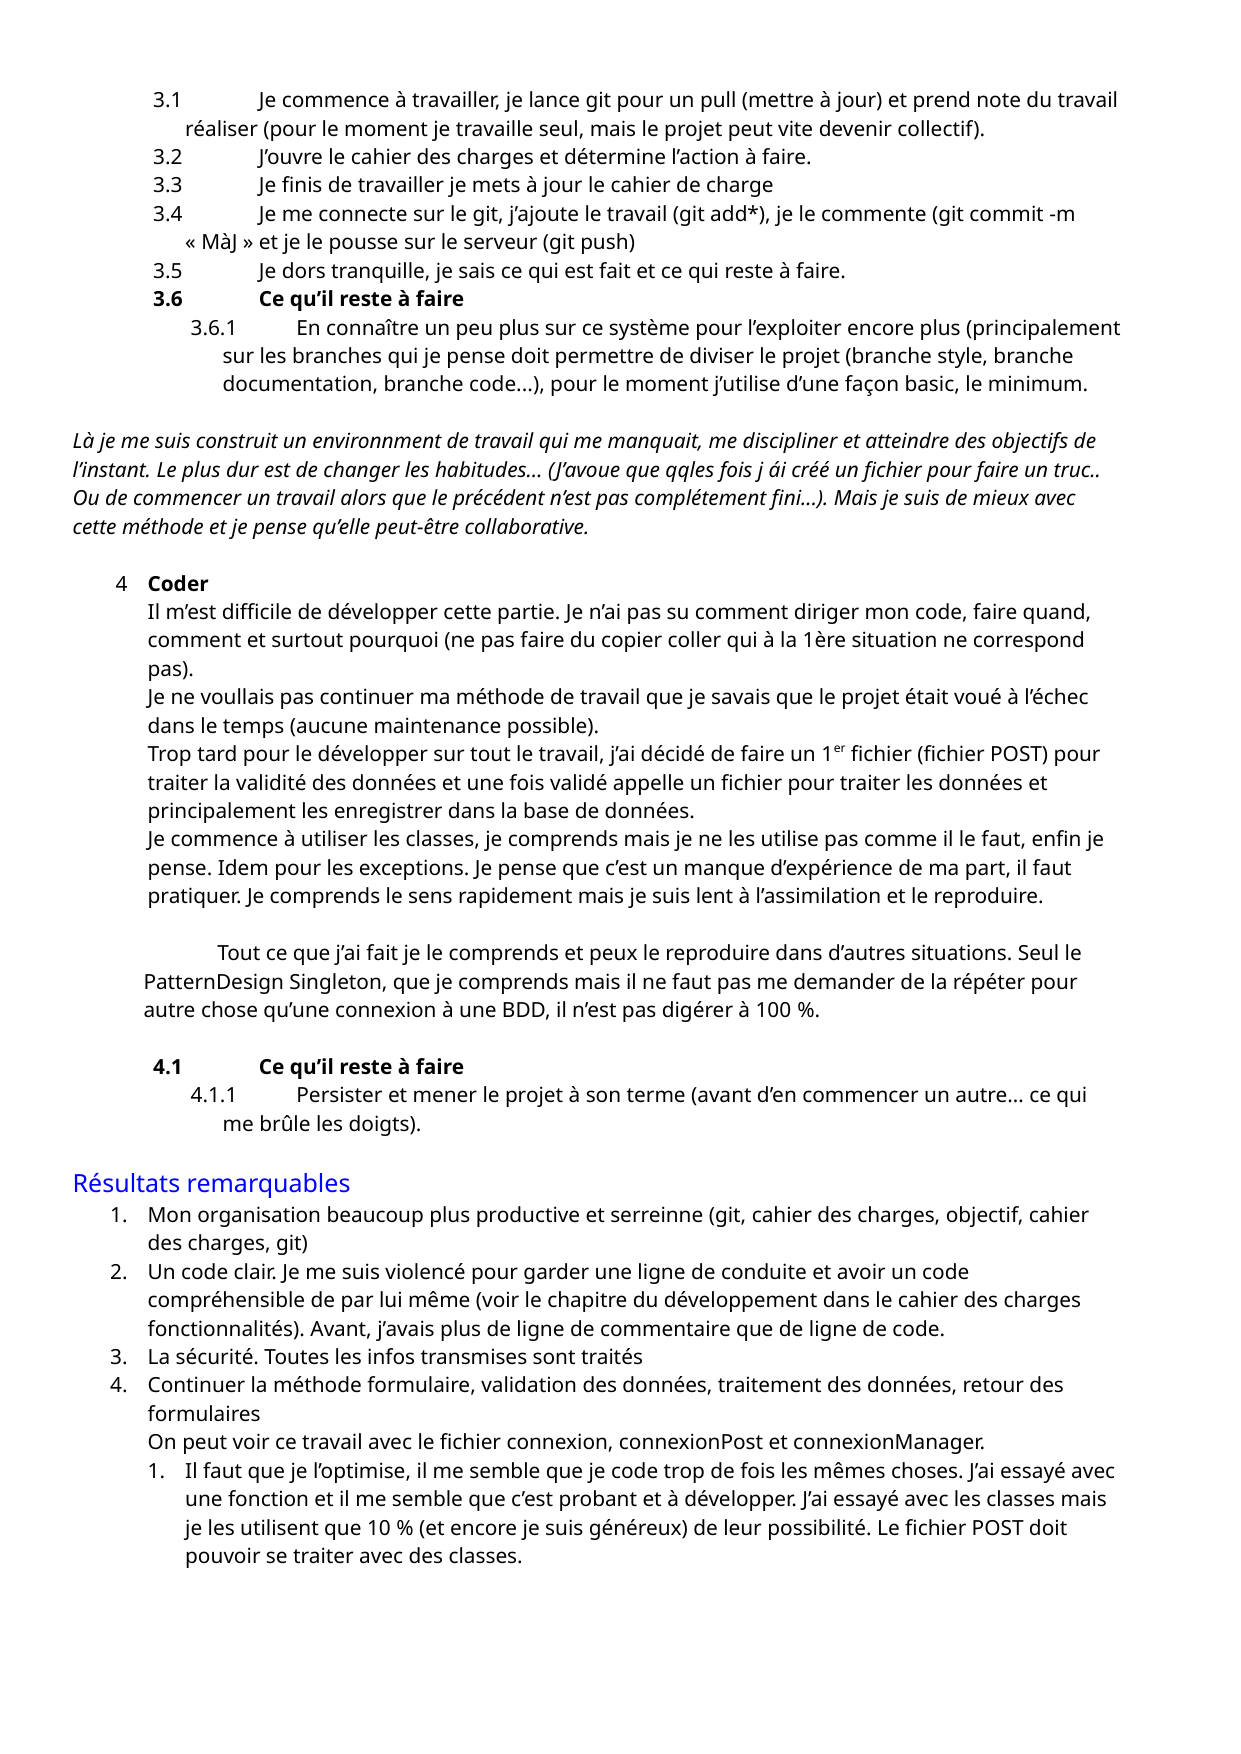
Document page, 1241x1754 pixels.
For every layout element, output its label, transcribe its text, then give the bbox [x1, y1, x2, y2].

text Tout ce que j’ai fait je le comprends et peux le reproduire dans d’autres situations. Seul le PatternDesign Singleton, que je comprends mais il ne faut pas me demander de la répéter pour autre chose qu’une connexion à une BDD, il n’est pas digérer à 100 %. [143, 938, 1122, 1024]
list Il faut que je l’optimise, il me semble que je code trop de fois les mêmes choses. J’ai essayé avec une fonction et il me semble que c’est probant et à développer. J’ai essayé avec les classes mais je les utilisent que 10 % (et encore je suis généreux) de leur possibilité. Le fichier POST doit pouvoir se traiter avec des classes. [147, 1456, 1122, 1569]
list Persister et mener le projet à son terme (avant d’en commencer un autre… ce qui me brûle les doigts). [185, 1081, 1122, 1137]
list Je commence à travailler, je lance git pour un pull (mettre à jour) et prend note du travail réaliser (pour le moment je travaille seul, mais le projet peut vite devenir collectif). [147, 85, 1122, 142]
list Mon organisation beaucoup plus productive et serreinne (git, cahier des charges, objectif, cahier des charges, git) [110, 1200, 1122, 1257]
list La sécurité. Toutes les infos transmises sont traités [110, 1342, 1122, 1371]
list Ce qu’il reste à faire [147, 284, 1122, 313]
list Ce qu’il reste à faire [147, 1052, 1122, 1081]
list Coder Il m’est difficile de développer cette partie. Je n’ai pas su comment diriger mon code, faire quand, comment et surtout pourquoi (ne pas faire du copier coller qui à la 1ère situation ne correspond pas). Je ne voullais pas continuer ma méthode de travail que je savais que le projet était voué à l’échec dans le temps (aucune maintenance possible). Trop tard pour le développer sur tout le travail, j’ai décidé de faire un 1er fichier (fichier POST) pour traiter la validité des données et une fois validé appelle un fichier pour traiter les données et principalement les enregistrer dans la base de données. Je commence à utiliser les classes, je comprends mais je ne les utilise pas comme il le faut, enfin je pense. Idem pour les exceptions. Je pense que c’est un manque d’expérience de ma part, il faut pratiquer. Je comprends le sens rapidement mais je suis lent à l’assimilation et le reproduire. [110, 569, 1122, 910]
list Un code clair. Je me suis violencé pour garder une ligne de conduite et avoir un code compréhensible de par lui même (voir le chapitre du développement dans le cahier des charges fonctionnalités). Avant, j’avais plus de ligne de commentaire que de ligne de code. [110, 1257, 1122, 1342]
text Là je me suis construit un environnment de travail qui me manquait, me discipliner et atteindre des objectifs de l’instant. Le plus dur est de changer les habitudes… (J’avoue que qqles fois j ái créé un fichier pour faire un truc.. Ou de commencer un travail alors que le précédent n’est pas complétement fini...). Mais je suis de mieux avec cette méthode et je pense qu’elle peut-être collaborative. [72, 426, 1122, 540]
list Je me connecte sur le git, j’ajoute le travail (git add*), je le commente (git commit -m « MàJ » et je le pousse sur le serveur (git push) [147, 199, 1122, 256]
list J’ouvre le cahier des charges et détermine l’action à faire. [147, 142, 1122, 171]
text Résultats remarquables [72, 1166, 1122, 1200]
list Je finis de travailler je mets à jour le cahier de charge [147, 171, 1122, 199]
list Je dors tranquille, je sais ce qui est fait et ce qui reste à faire. [147, 256, 1122, 284]
list En connaître un peu plus sur ce système pour l’exploiter encore plus (principalement sur les branches qui je pense doit permettre de diviser le projet (branche style, branche documentation, branche code...), pour le moment j’utilise d’une façon basic, le minimum. [185, 313, 1122, 398]
list Continuer la méthode formulaire, validation des données, traitement des données, retour des formulaires On peut voir ce travail avec le fichier connexion, connexionPost et connexionManager. [110, 1371, 1122, 1456]
